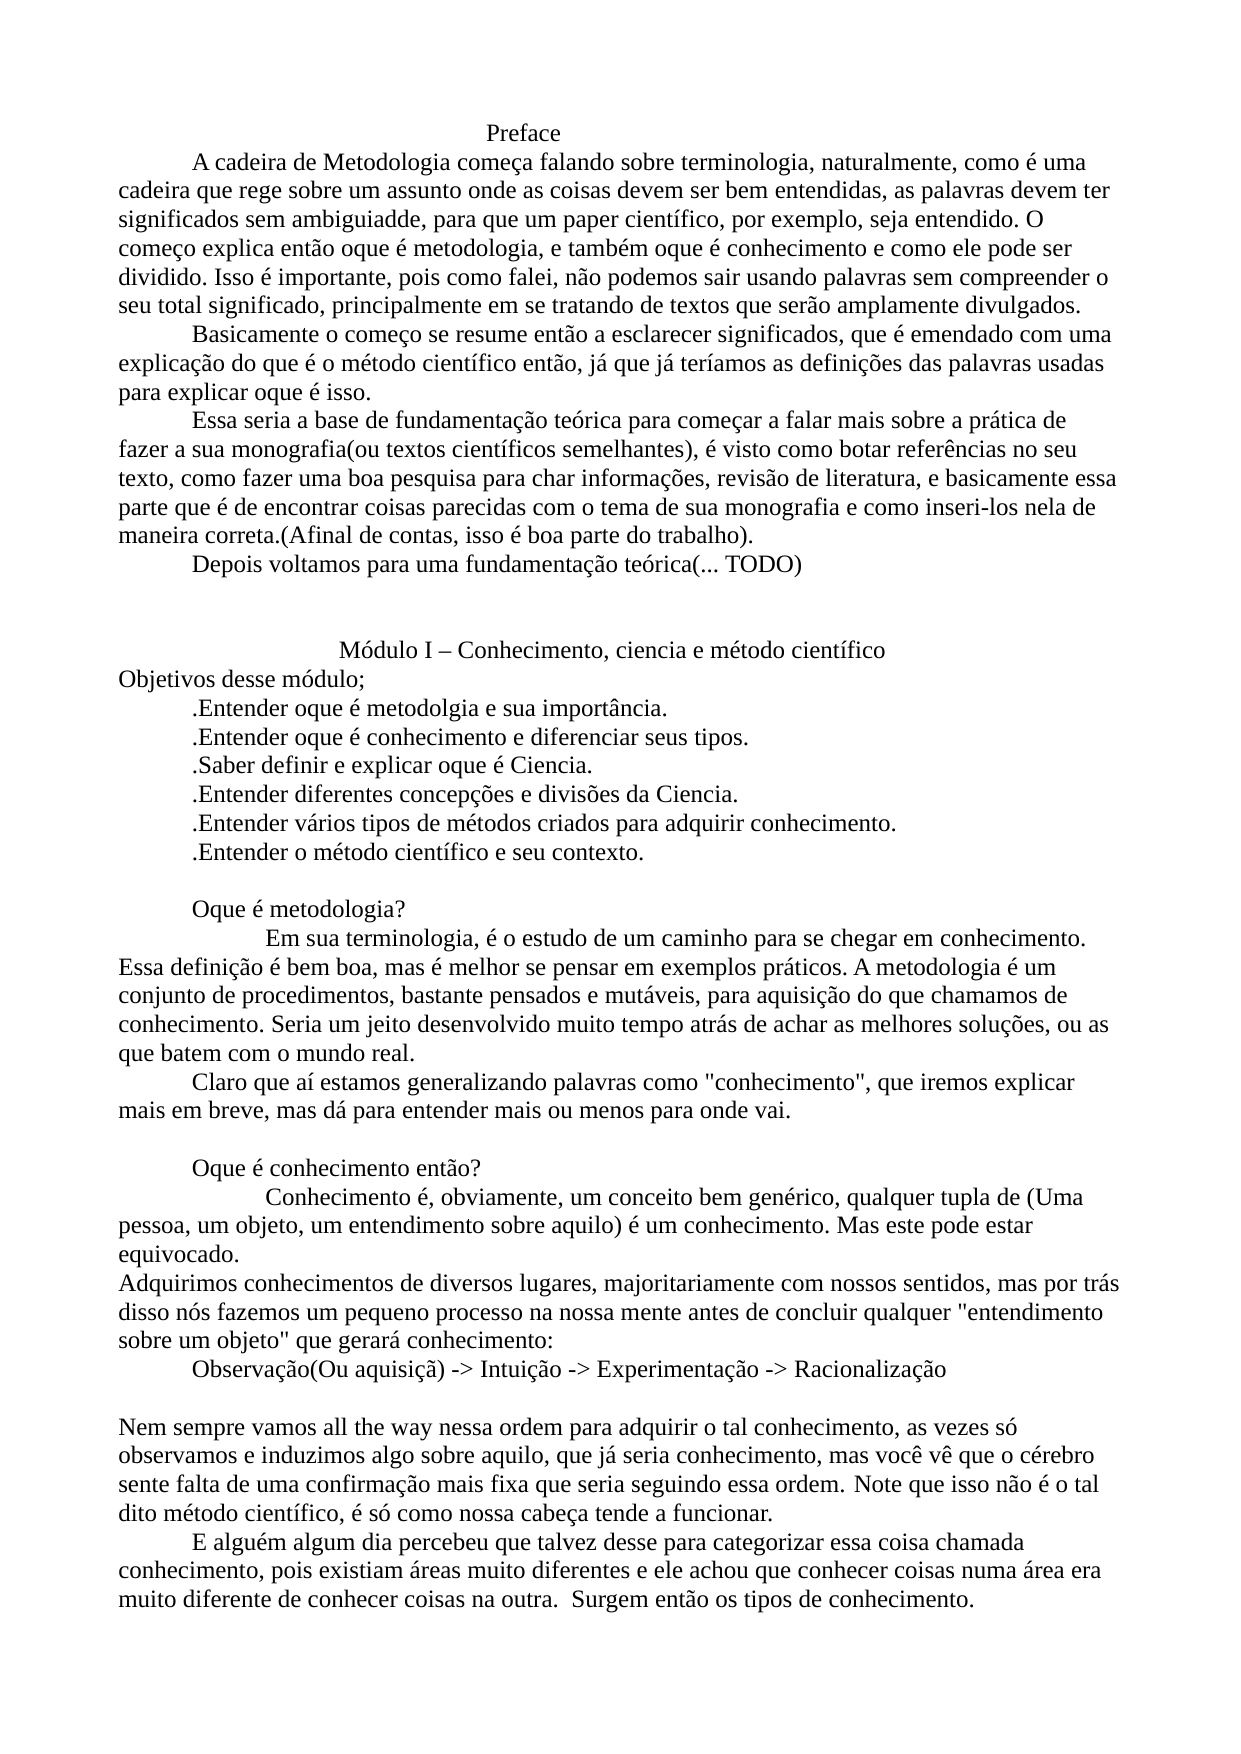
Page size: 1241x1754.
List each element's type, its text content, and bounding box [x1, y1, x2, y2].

text Módulo I – Conhecimento, ciencia e método científico [118, 636, 1122, 664]
text Conhecimento é, obviamente, um conceito bem genérico, qualquer tupla de (Uma pessoa, um objeto, um entendimento sobre aquilo) é um conhecimento. Mas este pode estar equivocado. [118, 1182, 1122, 1268]
text .Entender oque é conhecimento e diferenciar seus tipos. [118, 722, 1122, 751]
text E alguém algum dia percebeu que talvez desse para categorizar essa coisa chamada conhecimento, pois existiam áreas muito diferentes e ele achou que conhecer coisas numa área era muito diferente de conhecer coisas na outra. Surgem então os tipos de conhecimento. [118, 1527, 1122, 1613]
text Em sua terminologia, é o estudo de um caminho para se chegar em conhecimento. Essa definição é bem boa, mas é melhor se pensar em exemplos práticos. A metodologia é um conjunto de procedimentos, bastante pensados e mutáveis, para aquisição do que chamamos de conhecimento. Seria um jeito desenvolvido muito tempo atrás de achar as melhores soluções, ou as que batem com o mundo real. [118, 923, 1122, 1067]
text Depois voltamos para uma fundamentação teórica(... TODO) [118, 549, 1122, 578]
text .Entender o método científico e seu contexto. [118, 837, 1122, 866]
text Basicamente o começo se resume então a esclarecer significados, que é emendado com uma explicação do que é o método científico então, já que já teríamos as definições das palavras usadas para explicar oque é isso. [118, 319, 1122, 406]
text .Entender vários tipos de métodos criados para adquirir conhecimento. [118, 808, 1122, 837]
text .Entender oque é metodolgia e sua importância. [118, 693, 1122, 722]
text Oque é metodologia? [118, 894, 1122, 923]
text Essa seria a base de fundamentação teórica para começar a falar mais sobre a prática de fazer a sua monografia(ou textos científicos semelhantes), é visto como botar referências no seu texto, como fazer uma boa pesquisa para char informações, revisão de literatura, e basicamente essa parte que é de encontrar coisas parecidas com o tema de sua monografia e como inseri-los nela de maneira correta.(Afinal de contas, isso é boa parte do trabalho). [118, 406, 1122, 549]
text Nem sempre vamos all the way nessa ordem para adquirir o tal conhecimento, as vezes só observamos e induzimos algo sobre aquilo, que já seria conhecimento, mas você vê que o cérebro sente falta de uma confirmação mais fixa que seria seguindo essa ordem. Note que isso não é o tal dito método científico, é só como nossa cabeça tende a funcionar. [118, 1412, 1122, 1527]
text Oque é conhecimento então? [118, 1153, 1122, 1182]
text .Saber definir e explicar oque é Ciencia. [118, 751, 1122, 779]
text Claro que aí estamos generalizando palavras como "conhecimento", que iremos explicar mais em breve, mas dá para entender mais ou menos para onde vai. [118, 1067, 1122, 1124]
text Preface [118, 118, 1122, 147]
text Objetivos desse módulo; [118, 664, 1122, 693]
text A cadeira de Metodologia começa falando sobre terminologia, naturalmente, como é uma cadeira que rege sobre um assunto onde as coisas devem ser bem entendidas, as palavras devem ter significados sem ambiguiadde, para que um paper científico, por exemplo, seja entendido. O começo explica então oque é metodologia, e também oque é conhecimento e como ele pode ser dividido. Isso é importante, pois como falei, não podemos sair usando palavras sem compreender o seu total significado, principalmente em se tratando de textos que serão amplamente divulgados. [118, 147, 1122, 319]
text Observação(Ou aquisiçã) -> Intuição -> Experimentação -> Racionalização [118, 1354, 1122, 1383]
text Adquirimos conhecimentos de diversos lugares, majoritariamente com nossos sentidos, mas por trás disso nós fazemos um pequeno processo na nossa mente antes de concluir qualquer "entendimento sobre um objeto" que gerará conhecimento: [118, 1268, 1122, 1354]
text .Entender diferentes concepções e divisões da Ciencia. [118, 779, 1122, 808]
